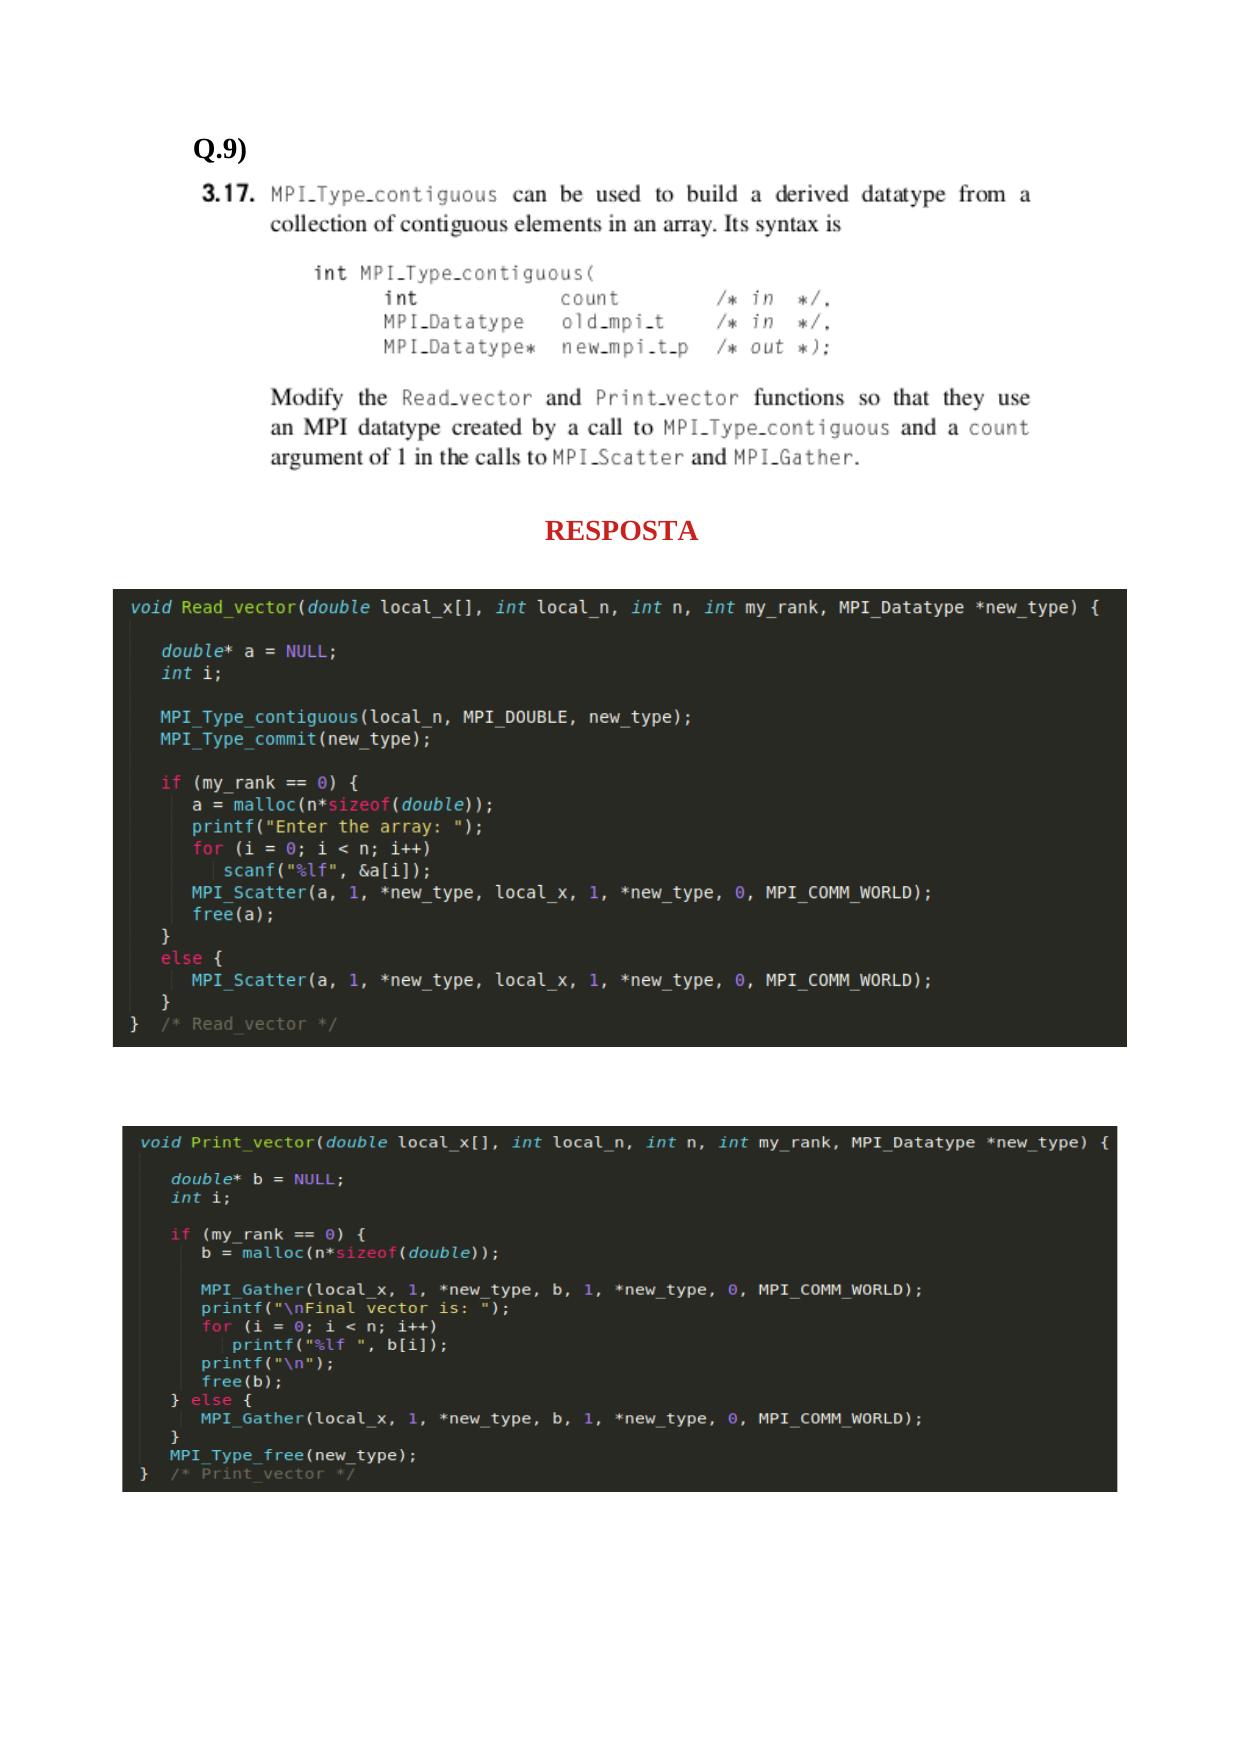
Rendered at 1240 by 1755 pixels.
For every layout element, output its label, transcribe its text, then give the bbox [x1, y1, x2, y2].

subtitle RESPOSTA [179, 513, 1063, 547]
picture [177, 169, 1059, 482]
picture [112, 589, 1127, 1047]
text Q.9) [193, 131, 1049, 164]
picture [122, 1126, 1118, 1492]
